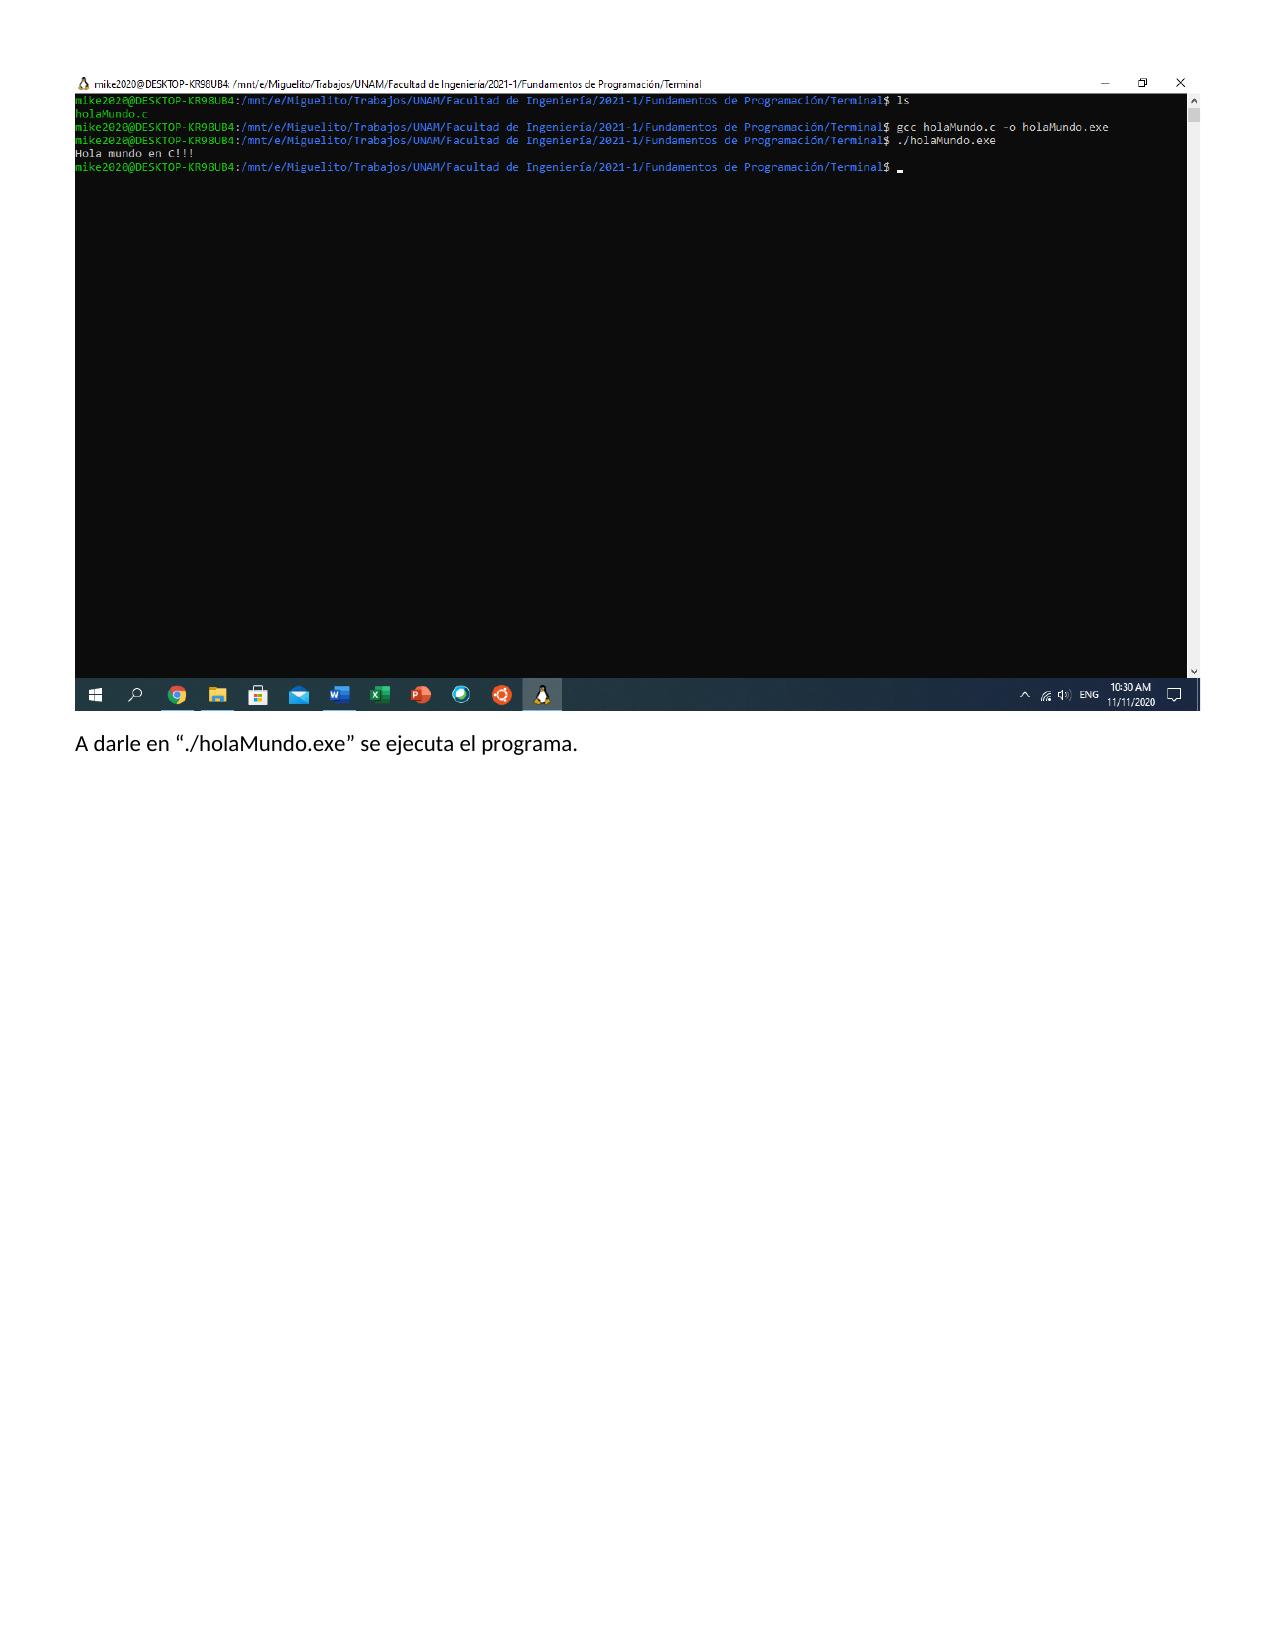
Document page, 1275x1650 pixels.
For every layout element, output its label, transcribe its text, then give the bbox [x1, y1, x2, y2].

text A darle en “./holaMundo.exe” se ejecuta el programa. [75, 729, 1200, 757]
picture [75, 75, 1200, 711]
